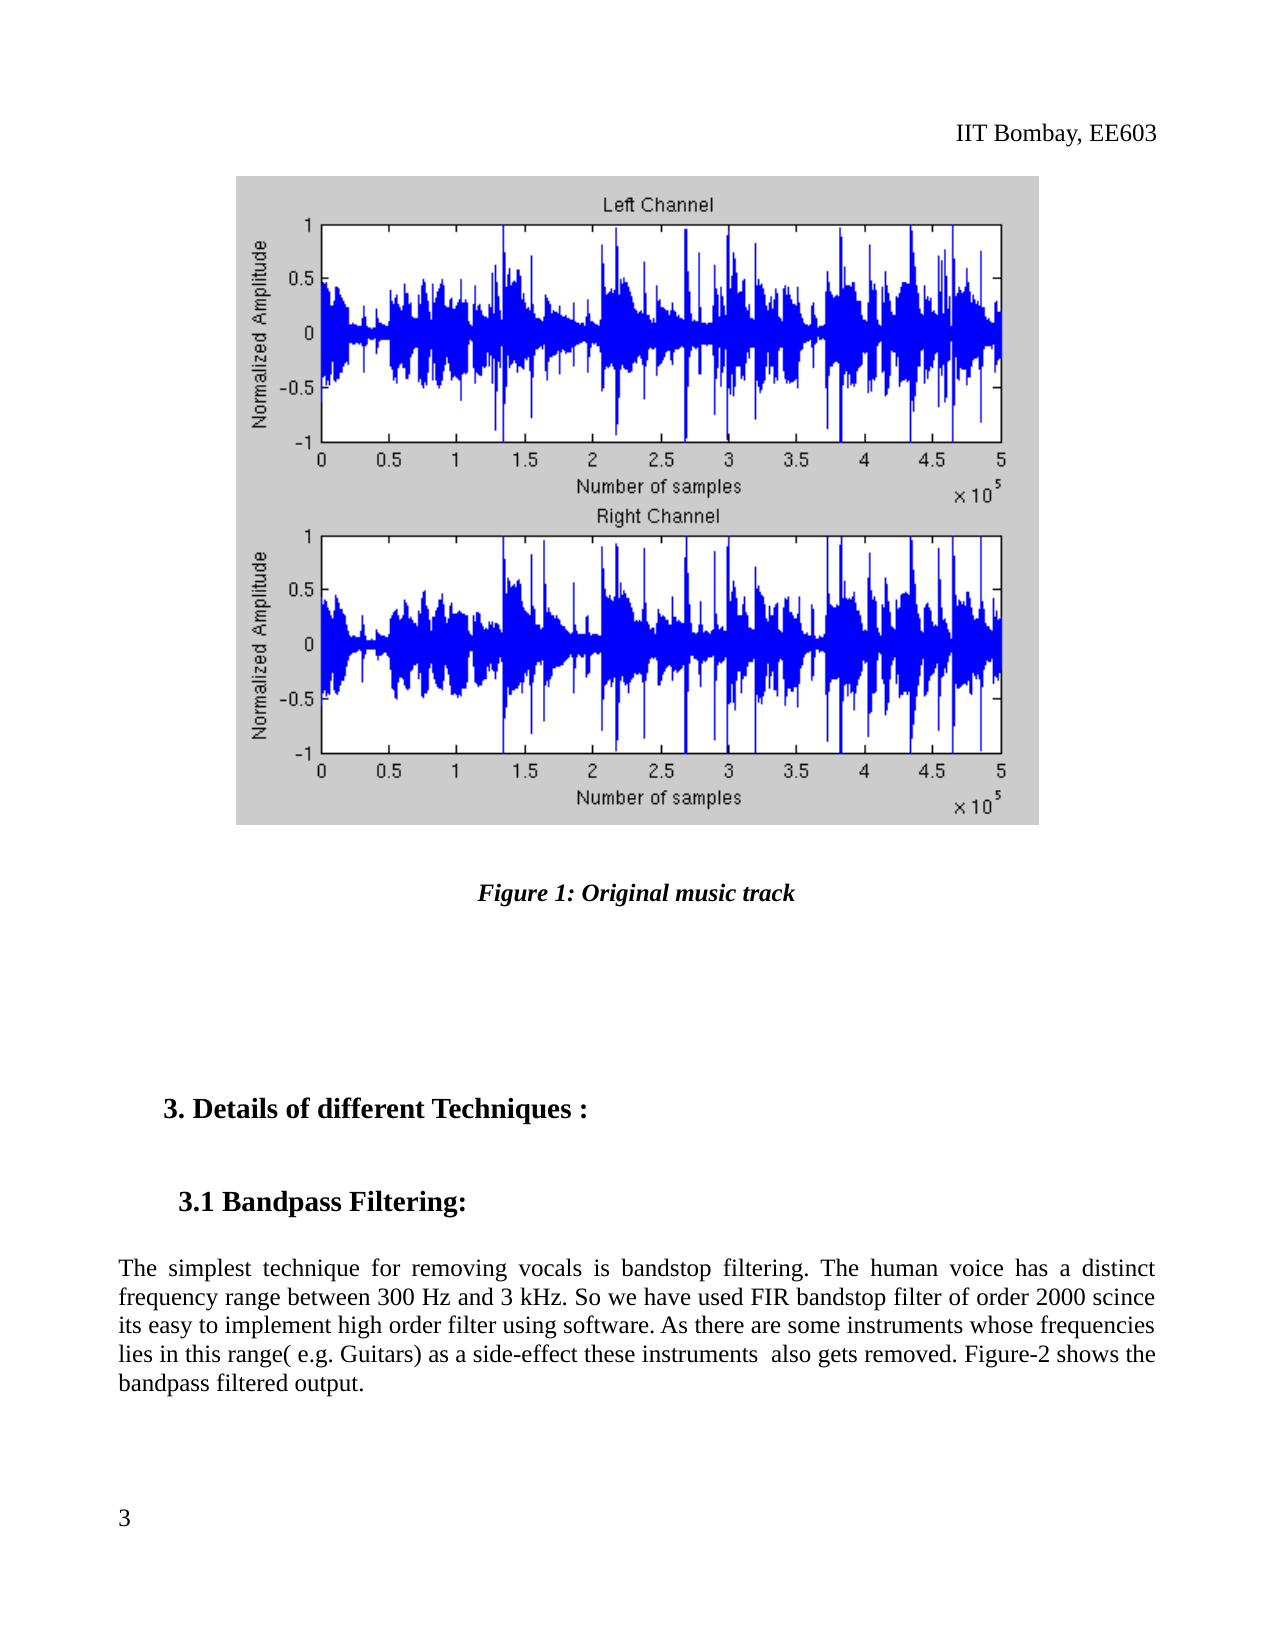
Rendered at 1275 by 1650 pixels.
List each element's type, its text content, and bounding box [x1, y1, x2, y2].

text Figure 1: Original music track [118, 878, 1157, 907]
text The simplest technique for removing vocals is bandstop filtering. The human voice has a distinct frequency range between 300 Hz and 3 kHz. So we have used FIR bandstop filter of order 2000 scince its easy to implement high order filter using software. As there are some instruments whose frequencies lies in this range( e.g. Guitars) as a side-effect these instruments also gets removed. Figure-2 shows the bandpass filtered output. [118, 1253, 1157, 1397]
subtitle 3.1 Bandpass Filtering: [178, 1184, 1157, 1218]
picture [236, 176, 1039, 825]
subtitle 3. Details of different Techniques : [163, 1091, 1157, 1124]
